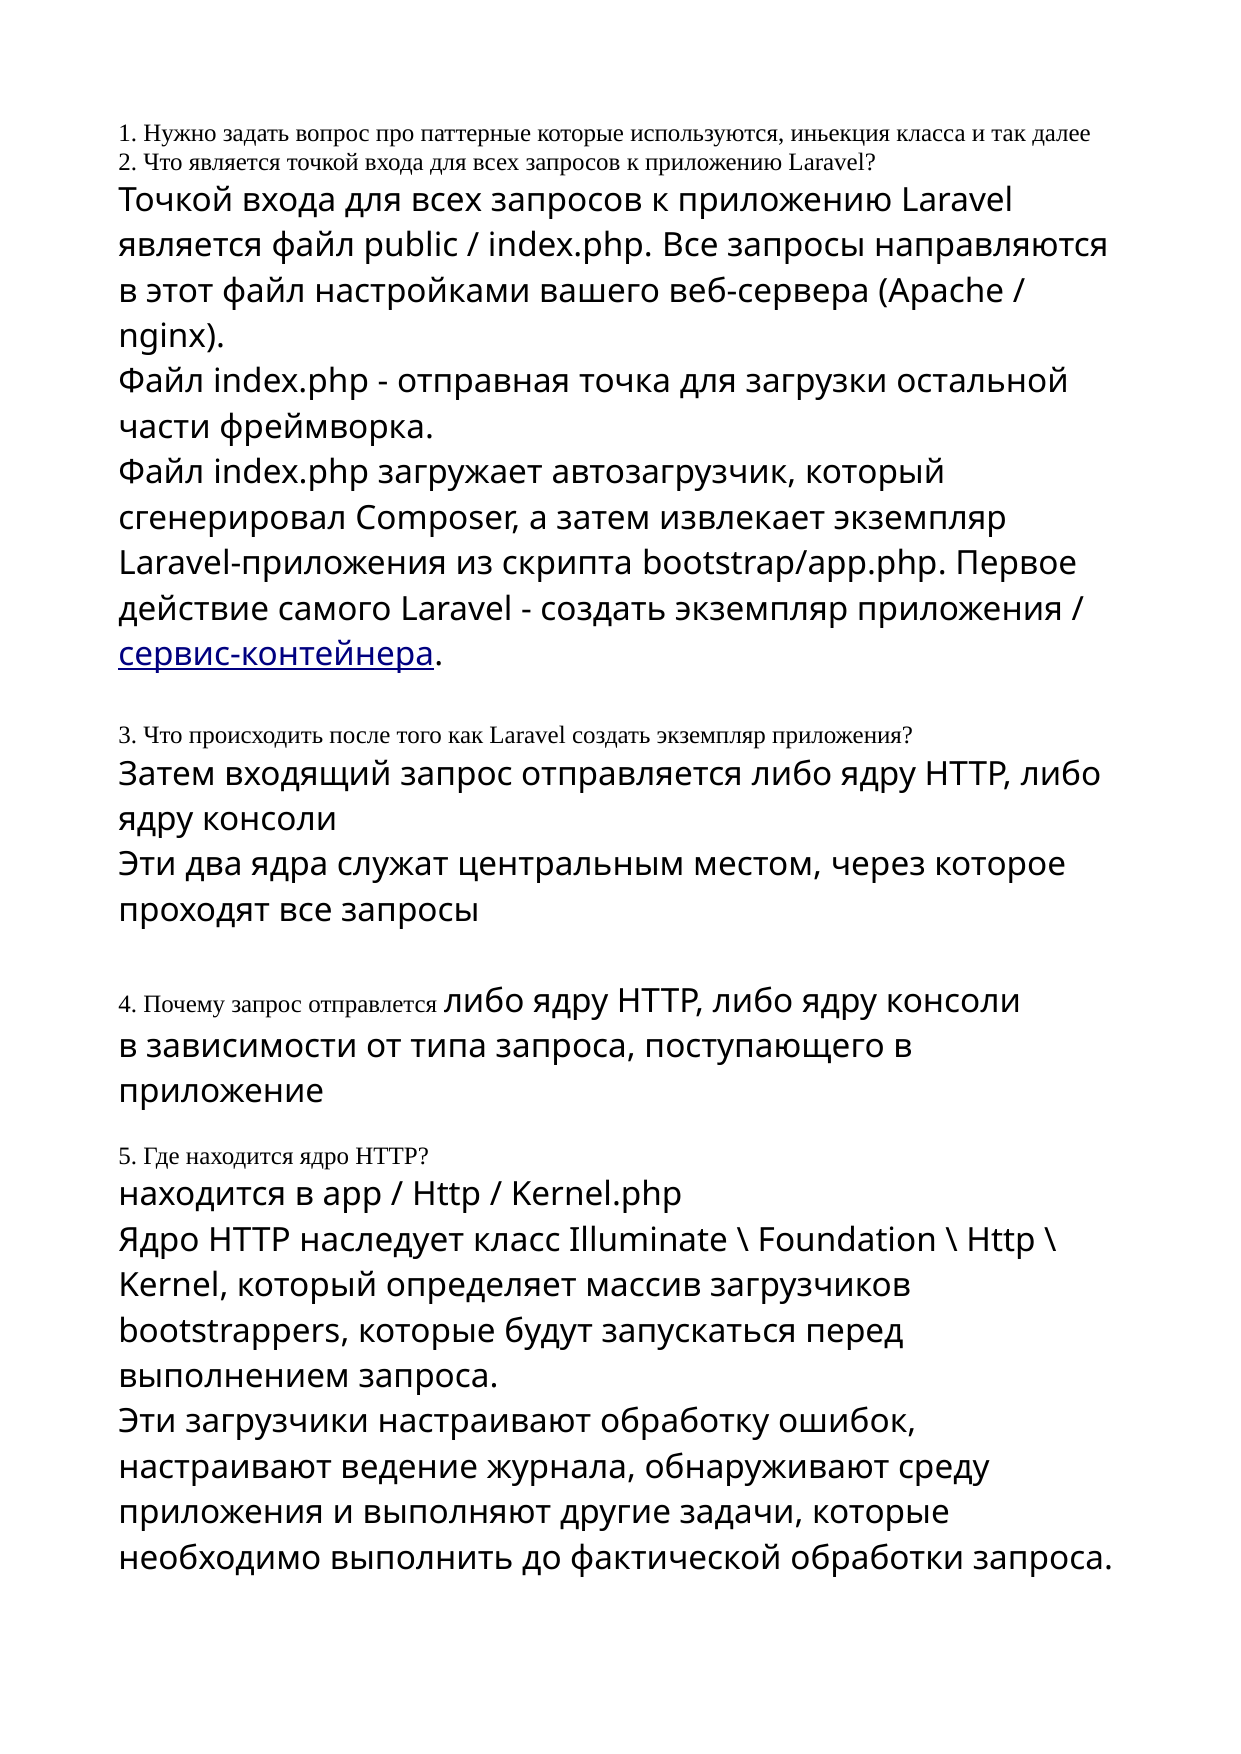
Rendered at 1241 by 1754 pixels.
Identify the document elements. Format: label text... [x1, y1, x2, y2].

text 2. Что является точкой входа для всех запросов к приложению Laravel? [118, 147, 1122, 176]
text Эти загрузчики настраивают обработку ошибок, настраивают ведение журнала, обнаруживают среду приложения и выполняют другие задачи, которые необходимо выполнить до фактической обработки запроса. [118, 1397, 1122, 1579]
text находится в app / Http / Kernel.php [118, 1170, 1122, 1216]
text 3. Что происходить после того как Laravel создать экземпляр приложения? [118, 721, 1122, 749]
text 4. Почему запрос отправлется либо ядру HTTP, либо ядру консоли [118, 976, 1122, 1022]
text Затем входящий запрос отправляется либо ядру HTTP, либо ядру консоли [118, 749, 1122, 840]
text 5. Где находится ядро HTTP? [118, 1141, 1122, 1170]
text в зависимости от типа запроса, поступающего в приложение [118, 1022, 1122, 1113]
text Ядро HTTP наследует класс Illuminate \ Foundation \ Http \ Kernel, который определяет массив загрузчиков bootstrappers, которые будут запускаться перед выполнением запроса. [118, 1216, 1122, 1397]
text Файл index.php - отправная точка для загрузки остальной части фреймворка. [118, 357, 1122, 448]
text Точкой входа для всех запросов к приложению Laravel является файл public / index.php. Все запросы направляются в этот файл настройками вашего веб-сервера (Apache / nginx). [118, 176, 1122, 357]
text 1. Нужно задать вопрос про паттерные которые используются, иньекция класса и так далее [118, 118, 1122, 147]
text Файл index.php загружает автозагрузчик, который сгенерировал Composer, а затем извлекает экземпляр Laravel-приложения из скрипта bootstrap/app.php. Первое действие самого Laravel - создать экземпляр приложения / сервис-контейнера. [118, 448, 1122, 675]
text Эти два ядра служат центральным местом, через которое проходят все запросы [118, 840, 1122, 931]
